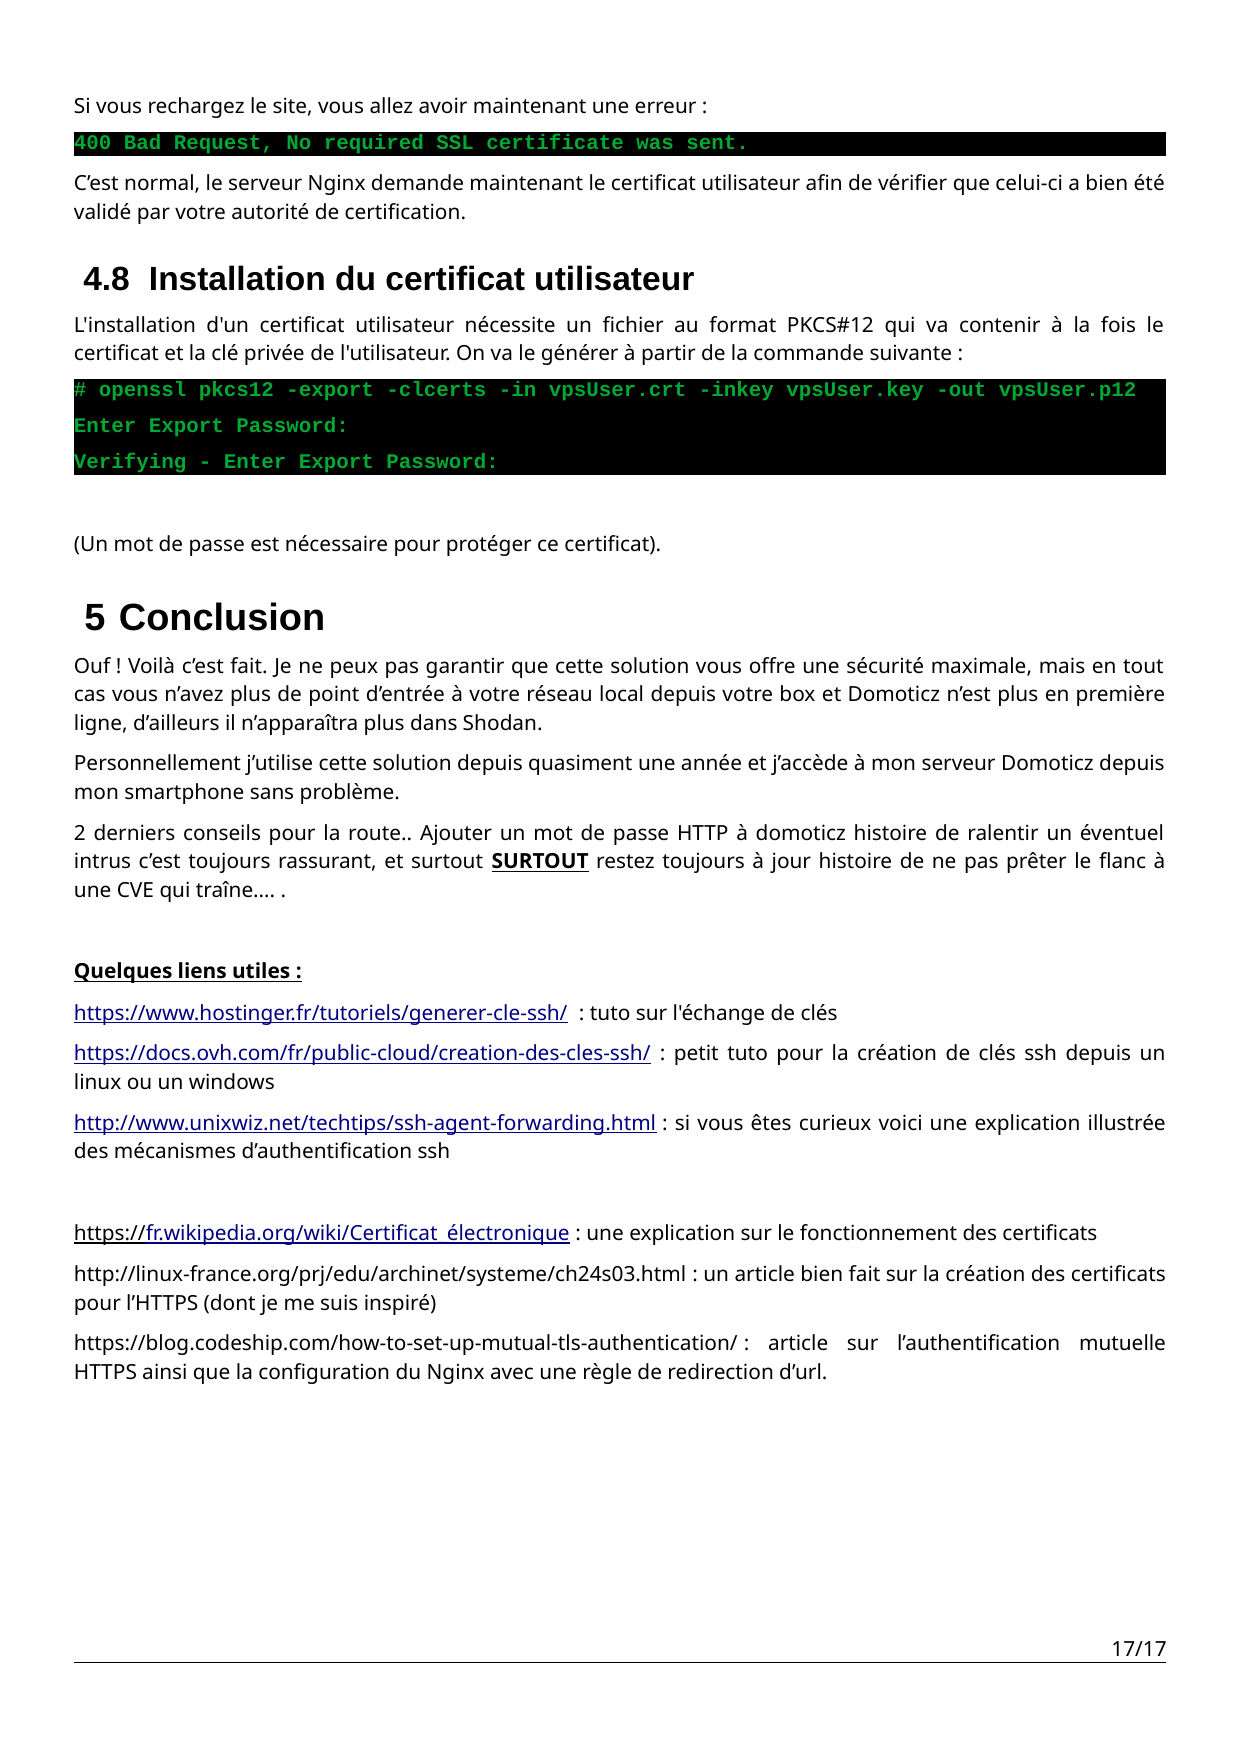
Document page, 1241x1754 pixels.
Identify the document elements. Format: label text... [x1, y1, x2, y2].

text 2 derniers conseils pour la route.. Ajouter un mot de passe HTTP à domoticz histoire de ralentir un éventuel intrus c’est toujours rassurant, et surtout SURTOUT restez toujours à jour histoire de ne pas prêter le flanc à une CVE qui traîne…. . [74, 818, 1166, 903]
text https://docs.ovh.com/fr/public-cloud/creation-des-cles-ssh/ : petit tuto pour la création de clés ssh depuis un linux ou un windows [74, 1038, 1166, 1095]
text Enter Export Password: [74, 415, 1166, 439]
text L'installation d'un certificat utilisateur nécessite un fichier au format PKCS#12 qui va contenir à la fois le certificat et la clé privée de l'utilisateur. On va le générer à partir de la commande suivante : [74, 310, 1166, 367]
text Quelques liens utiles : [74, 957, 1166, 985]
text (Un mot de passe est nécessaire pour protéger ce certificat). [74, 529, 1166, 557]
text https://blog.codeship.com/how-to-set-up-mutual-tls-authentication/ : article sur l’authentification mutuelle HTTPS ainsi que la configuration du Nginx avec une règle de redirection d’url. [74, 1328, 1166, 1385]
text http://linux-france.org/prj/edu/archinet/systeme/ch24s03.html : un article bien fait sur la création des certificats pour l’HTTPS (dont je me suis inspiré) [74, 1259, 1166, 1316]
text # openssl pkcs12 -export -clcerts -in vpsUser.crt -inkey vpsUser.key -out vpsUser.p12 [74, 379, 1166, 403]
text Verifying - Enter Export Password: [74, 452, 1166, 475]
text Ouf ! Voilà c’est fait. Je ne peux pas garantir que cette solution vous offre une sécurité maximale, mais en tout cas vous n’avez plus de point d’entrée à votre réseau local depuis votre box et Domoticz n’est plus en première ligne, d’ailleurs il n’apparaîtra plus dans Shodan. [74, 651, 1166, 736]
text C’est normal, le serveur Nginx demande maintenant le certificat utilisateur afin de vérifier que celui-ci a bien été validé par votre autorité de certification. [74, 168, 1166, 225]
text Personnellement j’utilise cette solution depuis quasiment une année et j’accède à mon serveur Domoticz depuis mon smartphone sans problème. [74, 748, 1166, 805]
text 400 Bad Request, No required SSL certificate was sent. [74, 132, 1166, 156]
text Si vous rechargez le site, vous allez avoir maintenant une erreur : [74, 91, 1166, 120]
subtitle Conclusion [74, 594, 1166, 638]
text http://www.unixwiz.net/techtips/ssh-agent-forwarding.html : si vous êtes curieux voici une explication illustrée des mécanismes d’authentification ssh [74, 1108, 1166, 1165]
text https://www.hostinger.fr/tutoriels/generer-cle-ssh/ : tuto sur l'échange de clés [74, 998, 1166, 1026]
text https://fr.wikipedia.org/wiki/Certificat_électronique : une explication sur le fonctionnement des certificats [74, 1218, 1166, 1247]
subtitle Installation du certificat utilisateur [74, 259, 1166, 297]
